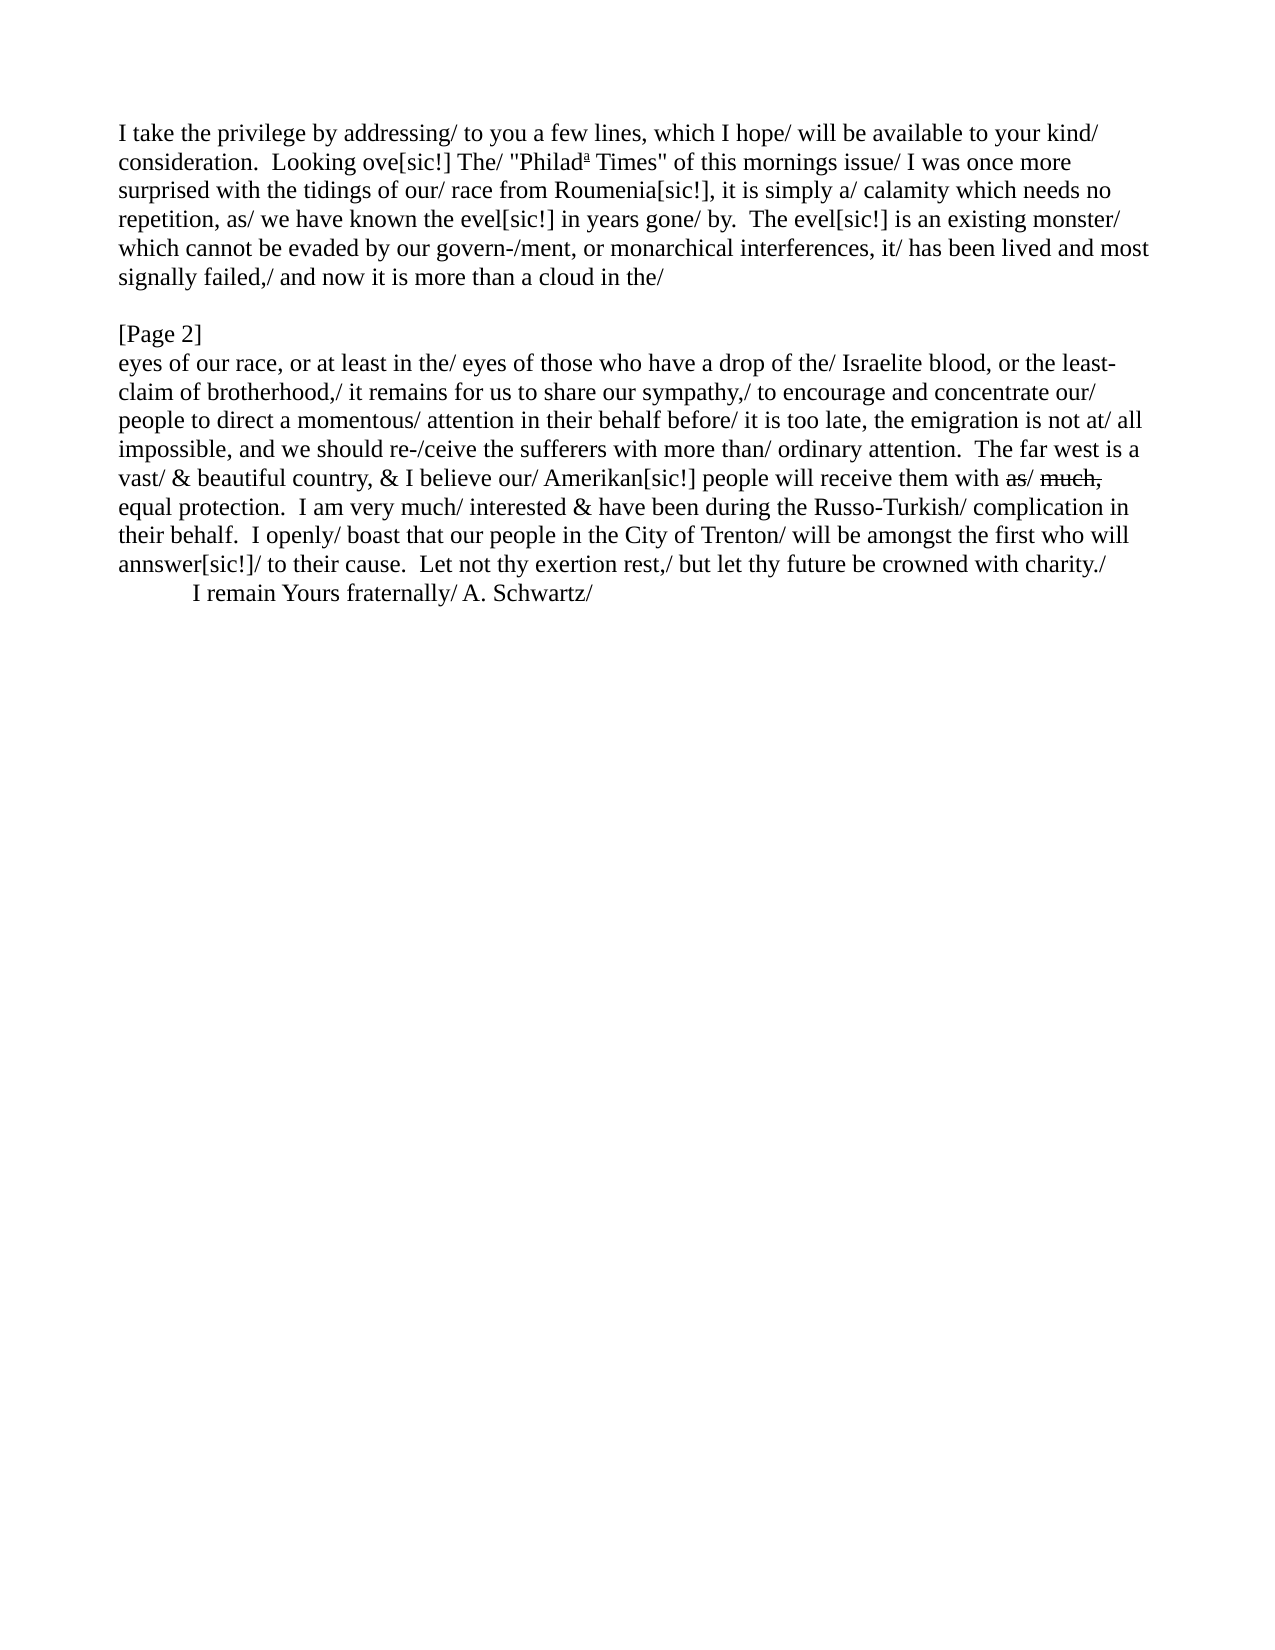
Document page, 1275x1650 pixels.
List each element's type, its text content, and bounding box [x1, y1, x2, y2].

text I remain Yours fraternally/ A. Schwartz/ [118, 578, 1157, 607]
text I take the privilege by addressing/ to you a few lines, which I hope/ will be available to your kind/ consideration. Looking ove[sic!] The/ "Philada Times" of this mornings issue/ I was once more surprised with the tidings of our/ race from Roumenia[sic!], it is simply a/ calamity which needs no repetition, as/ we have known the evel[sic!] in years gone/ by. The evel[sic!] is an existing monster/ which cannot be evaded by our govern-/ment, or monarchical interferences, it/ has been lived and most signally failed,/ and now it is more than a cloud in the/ [118, 118, 1157, 291]
text [Page 2] [118, 319, 1157, 348]
text eyes of our race, or at least in the/ eyes of those who have a drop of the/ Israelite blood, or the least-claim of brotherhood,/ it remains for us to share our sympathy,/ to encourage and concentrate our/ people to direct a momentous/ attention in their behalf before/ it is too late, the emigration is not at/ all impossible, and we should re-/ceive the sufferers with more than/ ordinary attention. The far west is a vast/ & beautiful country, & I believe our/ Amerikan[sic!] people will receive them with as/ much, equal protection. I am very much/ interested & have been during the Russo-Turkish/ complication in their behalf. I openly/ boast that our people in the City of Trenton/ will be amongst the first who will annswer[sic!]/ to their cause. Let not thy exertion rest,/ but let thy future be crowned with charity./ [118, 348, 1157, 578]
